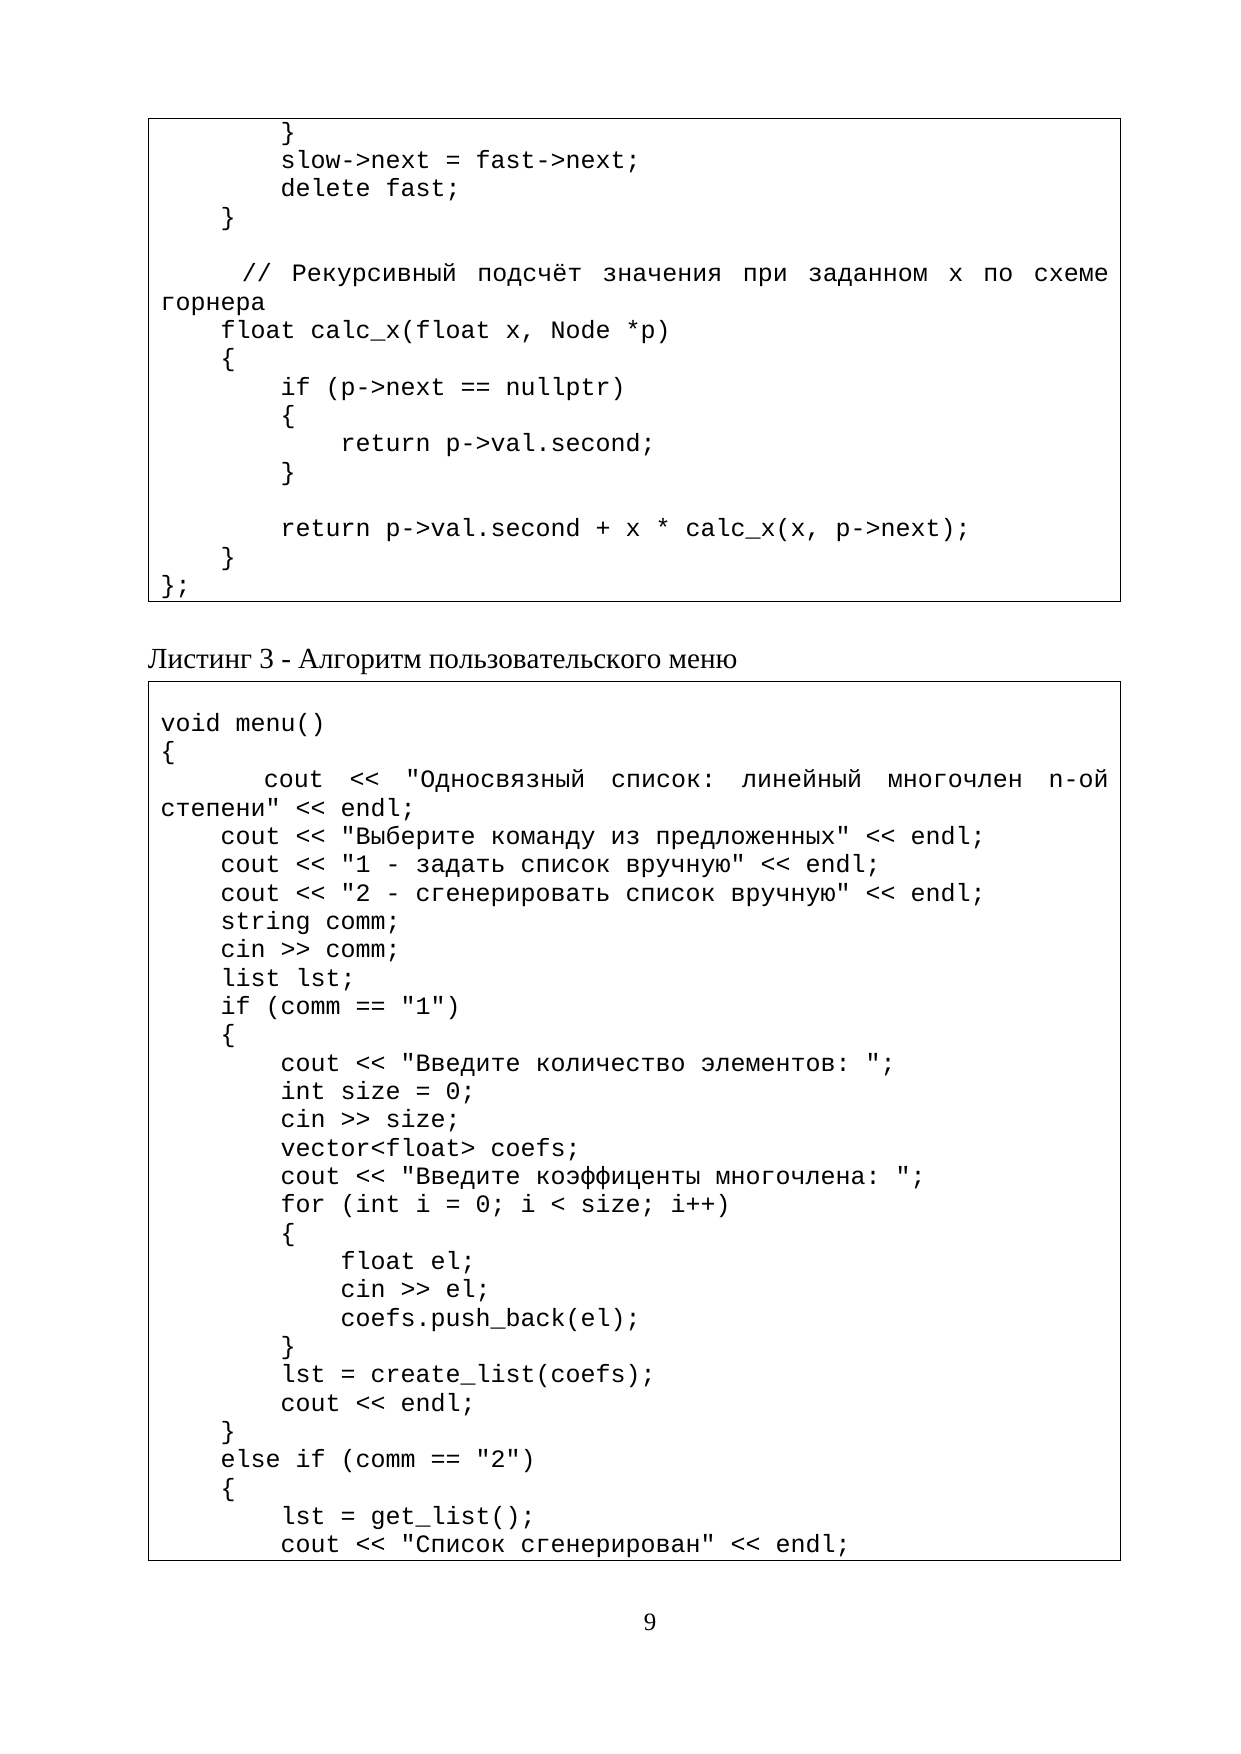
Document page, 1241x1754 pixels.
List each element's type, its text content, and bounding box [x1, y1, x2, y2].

table_header } slow->next = fast->next; delete fast; } // Рекурсивный подсчёт значения при заданном x по схеме горнера float calc_x(float x, Node *p) { if (p->next == nullptr) { return p->val.second; } return p->val.second + x * calc_x(x, p->next); } }; [149, 119, 1120, 601]
text Листинг 3 - Алгоритм пользовательского меню [148, 641, 1152, 675]
table_header void menu() { cout << "Односвязный список: линейный многочлен n-ой степени" << endl; cout << "Выберите команду из предложенных" << endl; cout << "1 - задать список вручную" << endl; cout << "2 - сгенерировать список вручную" << endl; string comm; cin >> comm; list lst; if (comm == "1") { cout << "Введите количество элементов: "; int size = 0; cin >> size; vector<float> coefs; cout << "Введите коэффиценты многочлена: "; for (int i = 0; i < size; i++) { float el; cin >> el; coefs.push_back(el); } lst = create_list(coefs); cout << endl; } else if (comm == "2") { lst = get_list(); cout << "Список сгенерирован" << endl; [149, 682, 1120, 1560]
